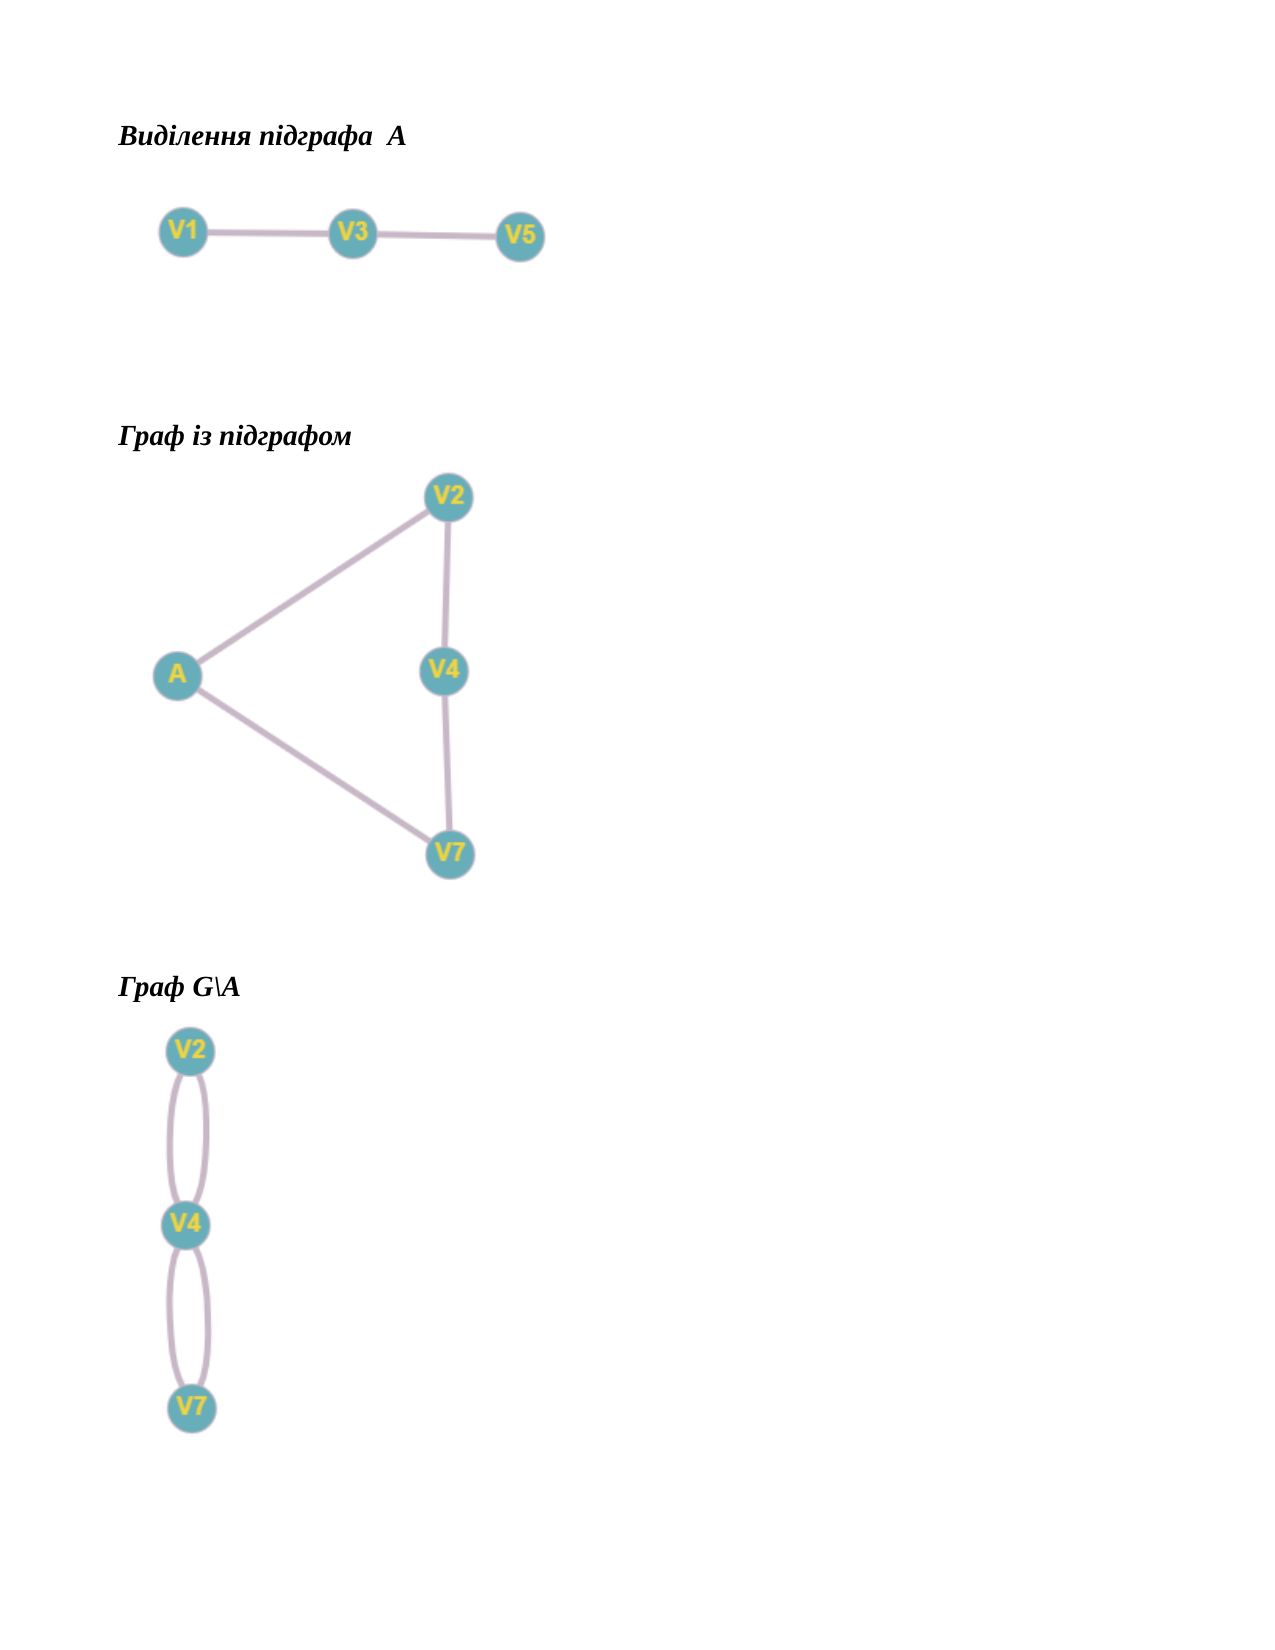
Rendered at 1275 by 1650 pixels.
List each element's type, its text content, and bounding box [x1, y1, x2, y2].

text Граф із підграфом [118, 418, 1157, 452]
text Виділення підграфа А [118, 118, 1157, 152]
picture [125, 1002, 252, 1459]
picture [125, 452, 509, 902]
picture [125, 185, 580, 285]
text Граф G\A [118, 969, 1157, 1003]
